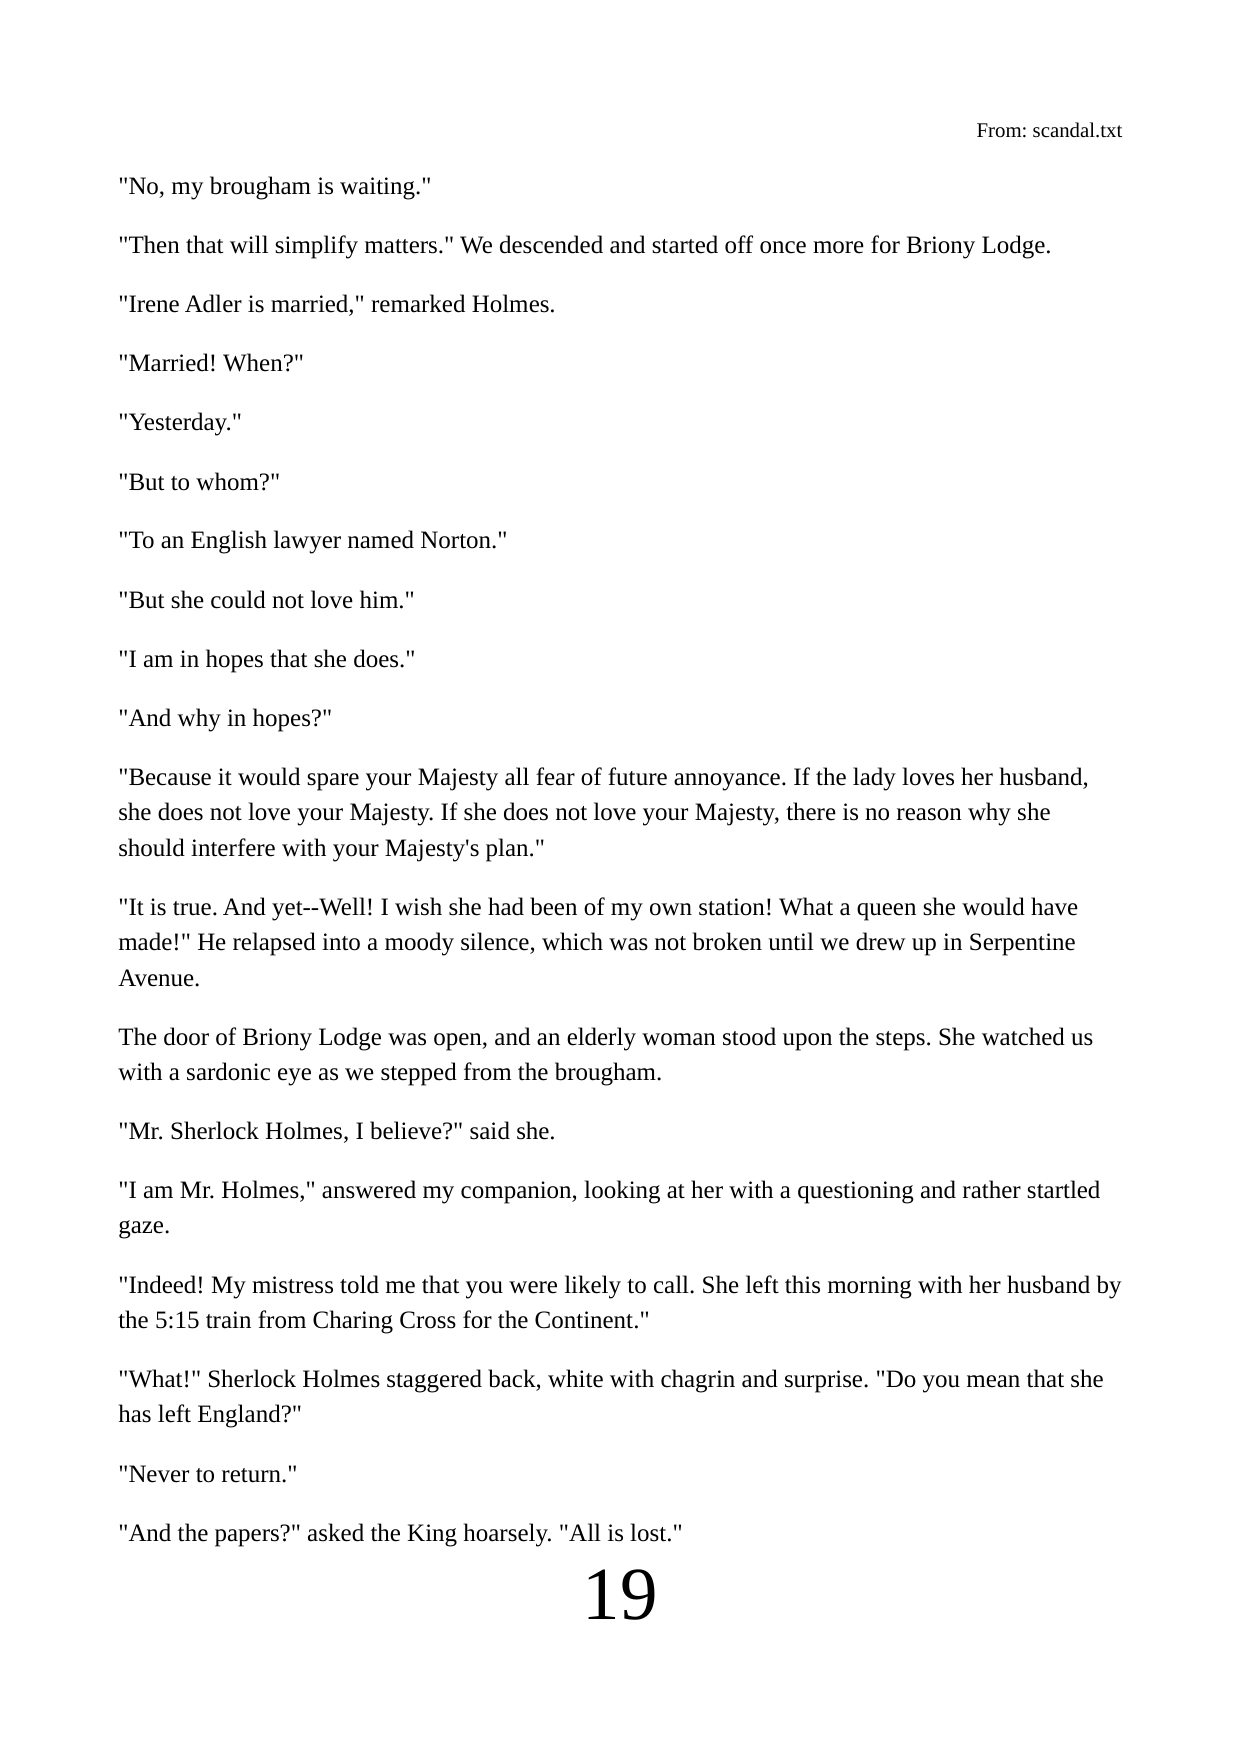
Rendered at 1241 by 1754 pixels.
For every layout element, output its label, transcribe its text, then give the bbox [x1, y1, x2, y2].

text "It is true. And yet--Well! I wish she had been of my own station! What a queen she would have made!" He relapsed into a moody silence, which was not broken until we drew up in Serpentine Avenue. [118, 887, 1122, 993]
text "Because it would spare your Majesty all fear of future annoyance. If the lady loves her husband, she does not love your Majesty. If she does not love your Majesty, there is no reason why she should interfere with your Majesty's plan." [118, 757, 1122, 863]
text "Never to return." [118, 1454, 1122, 1489]
text "I am in hopes that she does." [118, 639, 1122, 674]
text "But she could not love him." [118, 580, 1122, 615]
text The door of Briony Lodge was open, and an elderly woman stood upon the steps. She watched us with a sardonic eye as we stepped from the brougham. [118, 1017, 1122, 1087]
text "Yesterday." [118, 402, 1122, 438]
text "Then that will simplify matters." We descended and started off once more for Briony Lodge. [118, 225, 1122, 261]
text "To an English lawyer named Norton." [118, 521, 1122, 556]
text "And why in hopes?" [118, 698, 1122, 733]
text "Irene Adler is married," remarked Holmes. [118, 284, 1122, 320]
text "Indeed! My mistress told me that you were likely to call. She left this morning with her husband by the 5:15 train from Charing Cross for the Continent." [118, 1265, 1122, 1336]
text "But to whom?" [118, 462, 1122, 497]
text "And the papers?" asked the King hoarsely. "All is lost." [118, 1513, 1122, 1548]
text "Mr. Sherlock Holmes, I believe?" said she. [118, 1111, 1122, 1147]
text "I am Mr. Holmes," answered my companion, looking at her with a questioning and rather startled gaze. [118, 1170, 1122, 1241]
text "Married! When?" [118, 343, 1122, 379]
text "No, my brougham is waiting." [118, 166, 1122, 202]
text "What!" Sherlock Holmes staggered back, white with chagrin and surprise. "Do you mean that she has left England?" [118, 1359, 1122, 1430]
